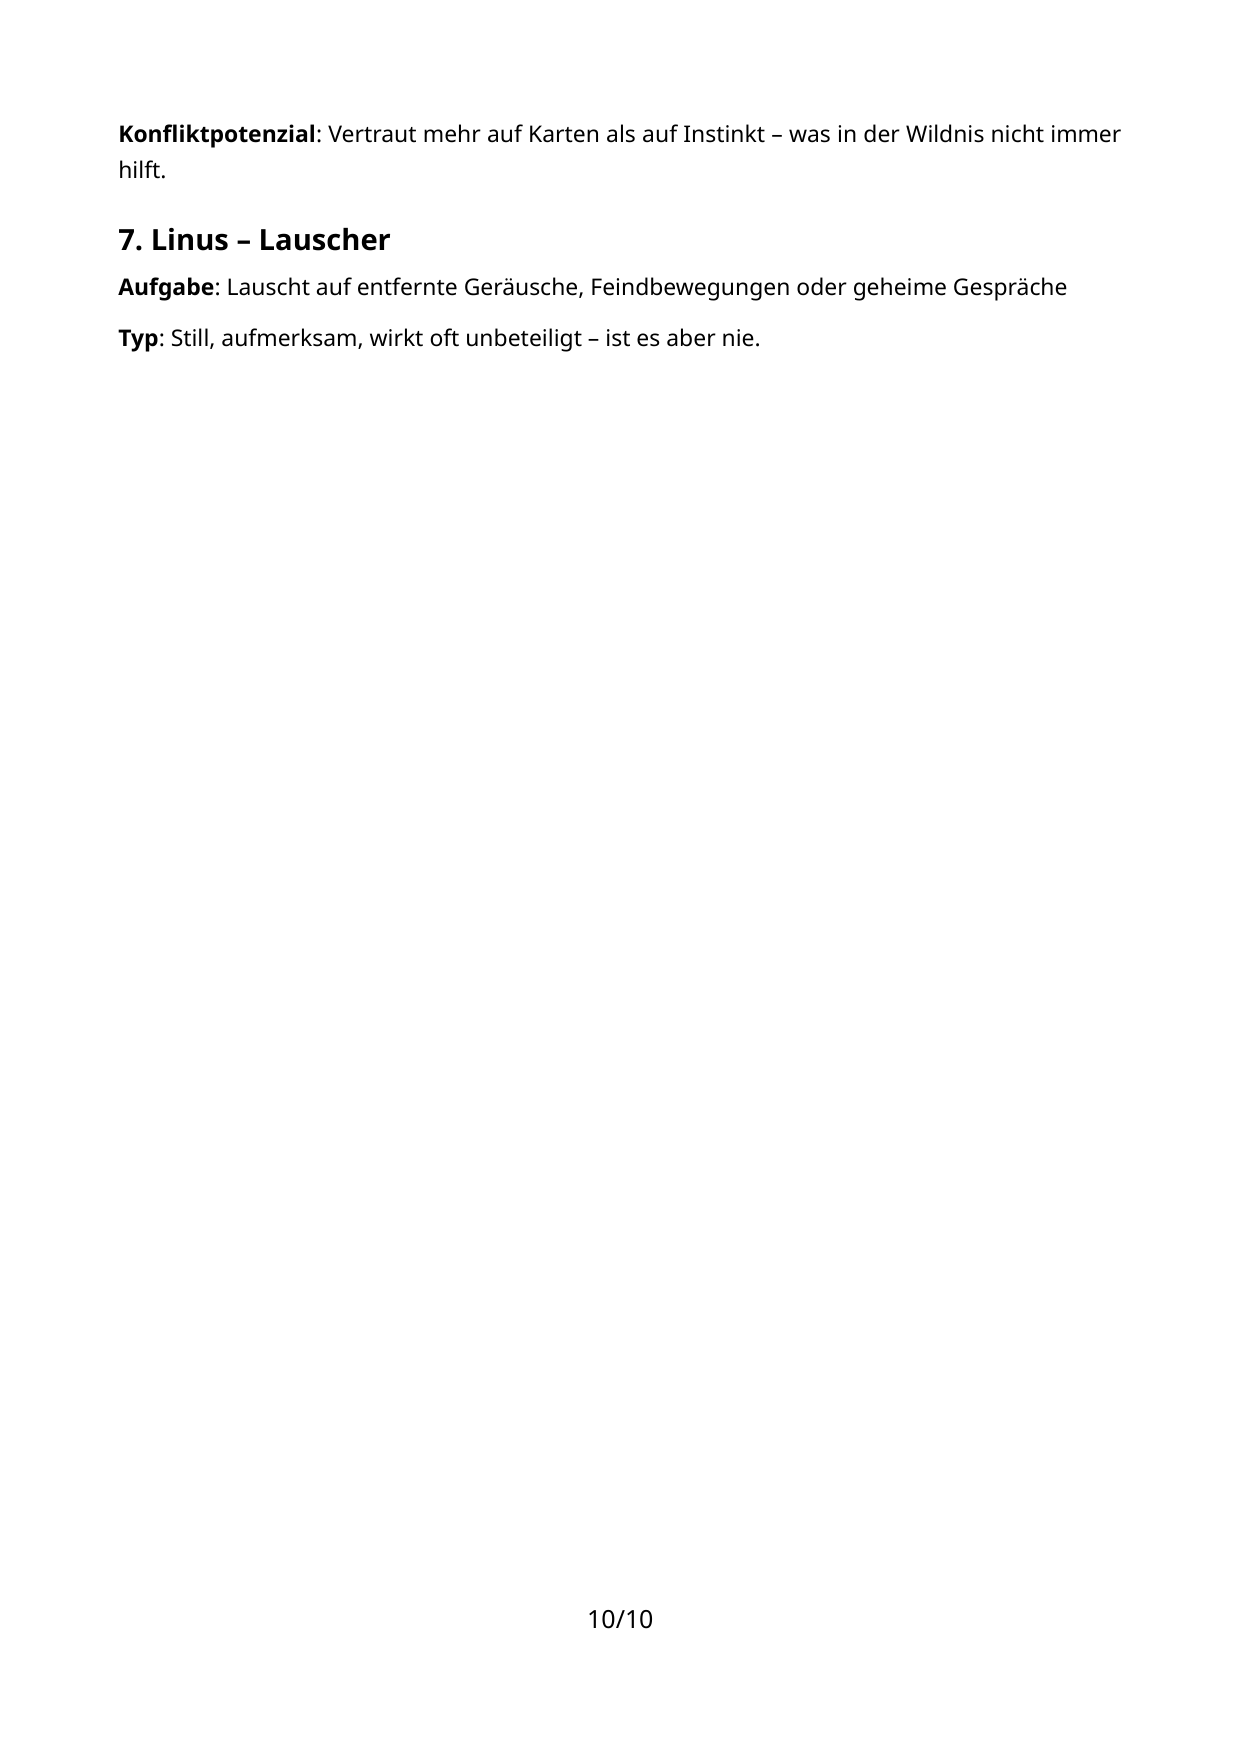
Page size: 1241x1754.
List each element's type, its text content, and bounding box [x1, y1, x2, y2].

subtitle 7. Linus – Lauscher [118, 219, 1122, 259]
text Konfliktpotenzial: Vertraut mehr auf Karten als auf Instinkt – was in der Wildnis nicht immer hilft. [118, 118, 1122, 185]
text Typ: Still, aufmerksam, wirkt oft unbeteiligt – ist es aber nie. [118, 322, 1122, 353]
text Aufgabe: Lauscht auf entfernte Geräusche, Feindbewegungen oder geheime Gespräche [118, 271, 1122, 303]
